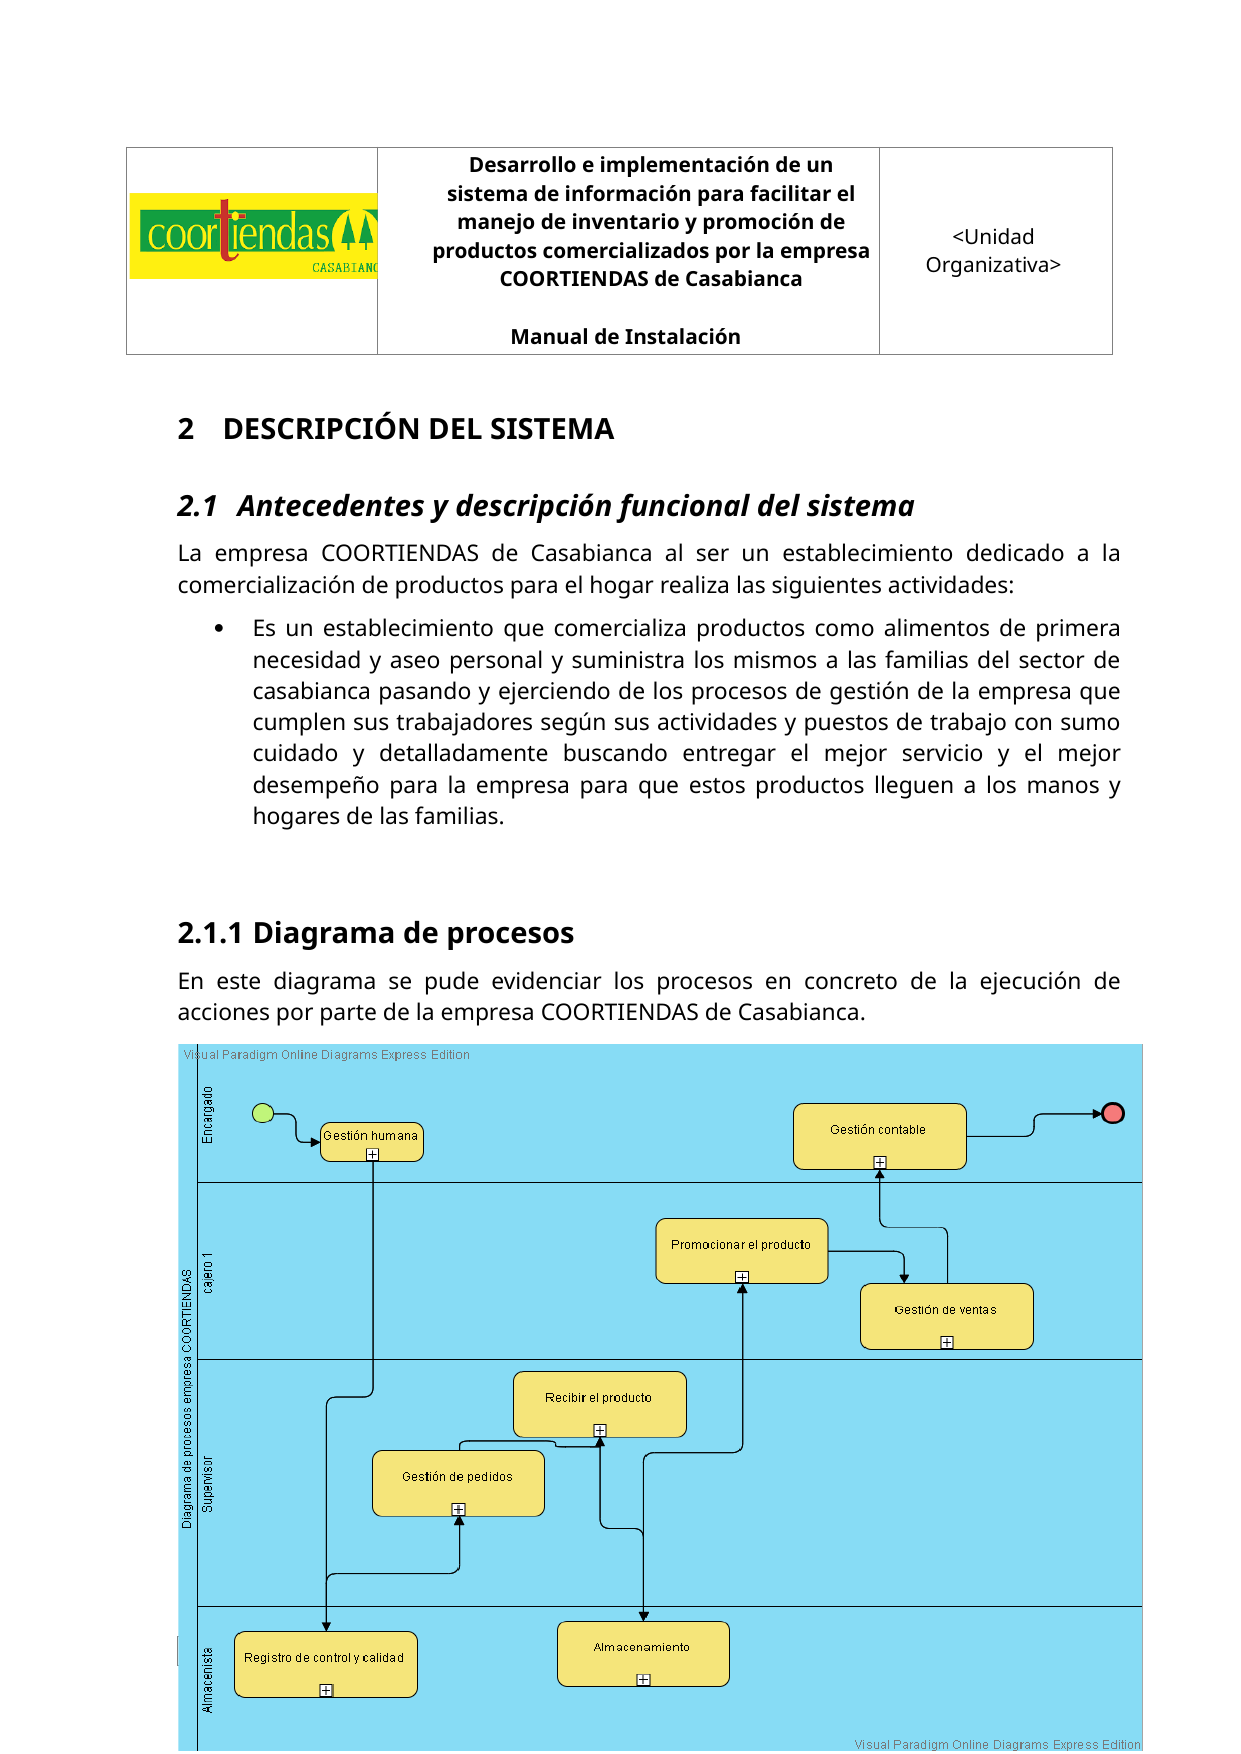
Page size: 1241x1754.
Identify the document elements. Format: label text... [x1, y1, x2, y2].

text La empresa COORTIENDAS de Casabianca al ser un establecimiento dedicado a la comercialización de productos para el hogar realiza las siguientes actividades: [177, 537, 1122, 600]
subtitle Antecedentes y descripción funcional del sistema [177, 485, 1122, 525]
text En este diagrama se pude evidenciar los procesos en concreto de la ejecución de acciones por parte de la empresa COORTIENDAS de Casabianca. [177, 964, 1122, 1027]
subtitle Diagrama de procesos [177, 912, 1122, 952]
subtitle DESCRIPCIÓN DEL SISTEMA [177, 408, 1122, 448]
list Es un establecimiento que comercializa productos como alimentos de primera necesidad y aseo personal y suministra los mismos a las familias del sector de casabianca pasando y ejerciendo de los procesos de gestión de la empresa que cumplen sus trabajadores según sus actividades y puestos de trabajo con sumo cuidado y detalladamente buscando entregar el mejor servicio y el mejor desempeño para la empresa para que estos productos lleguen a los manos y hogares de las familias. [215, 612, 1122, 831]
